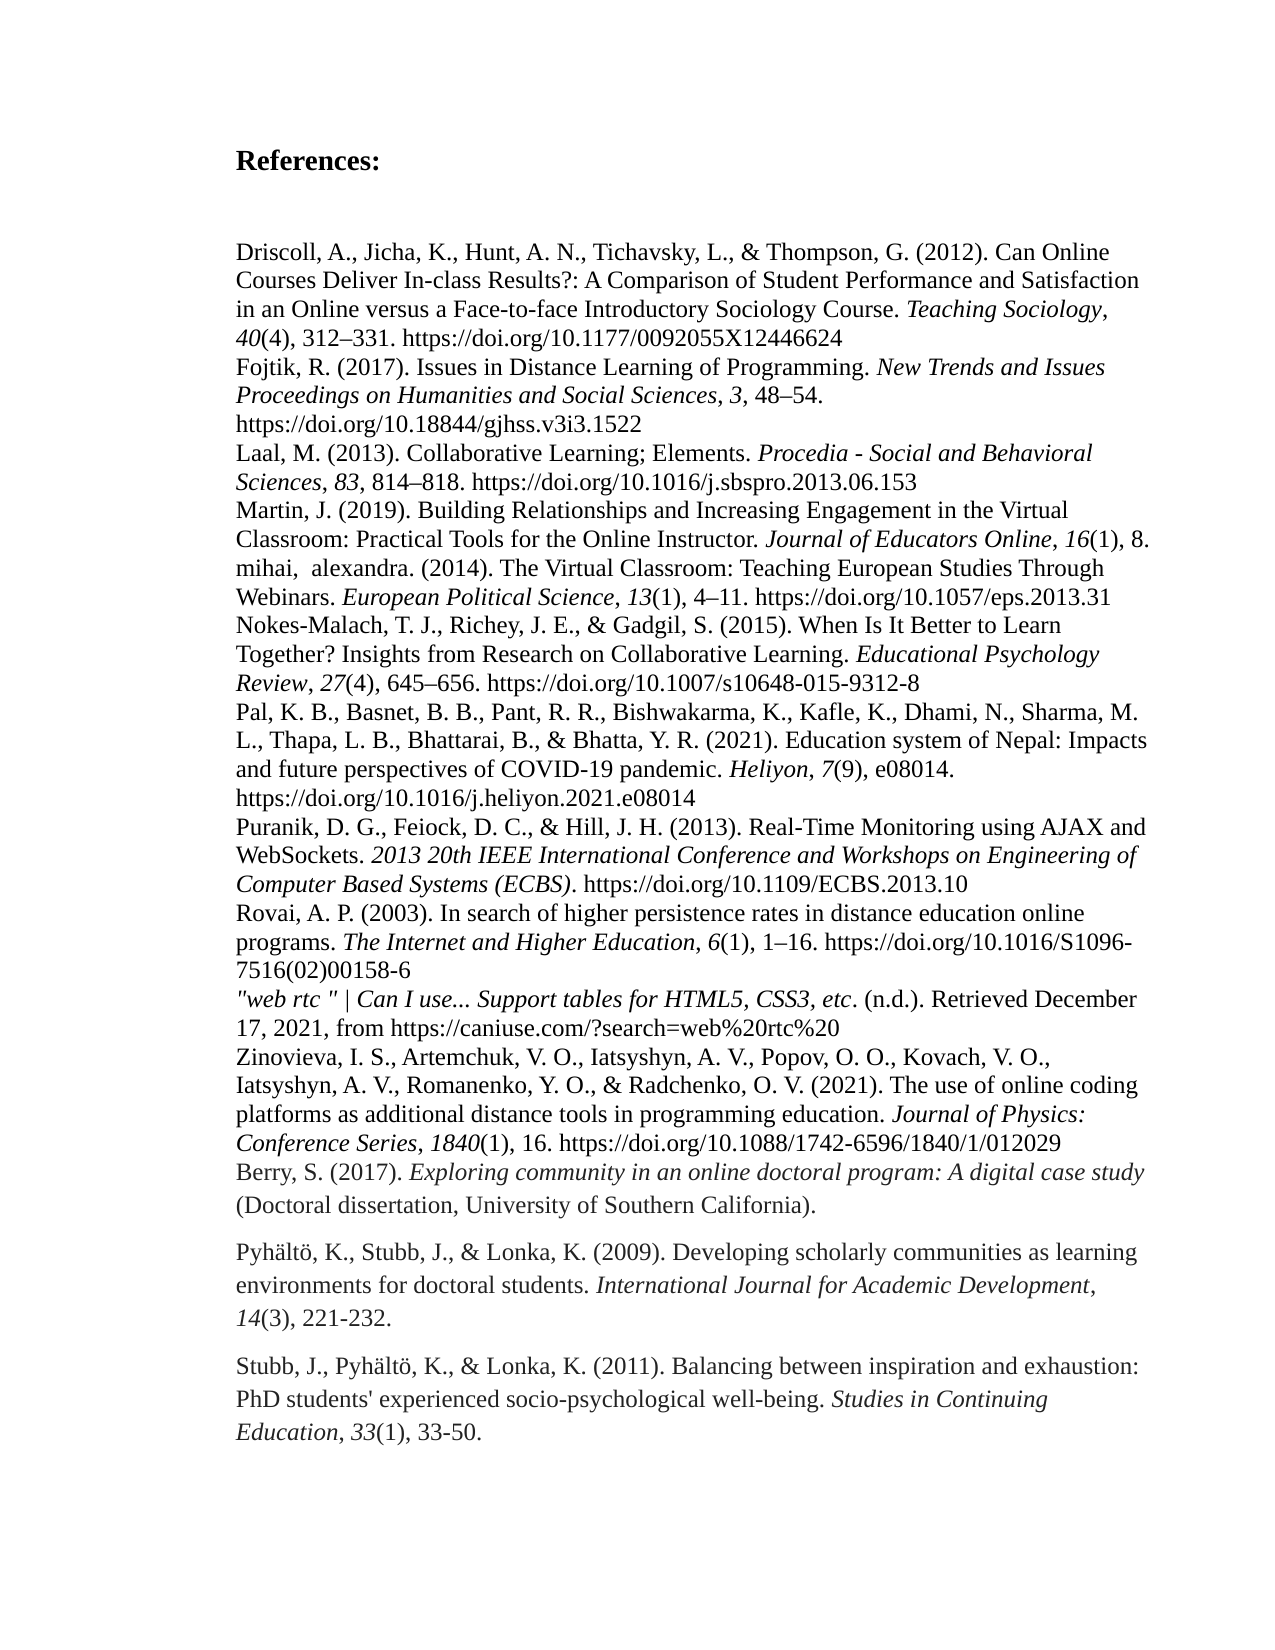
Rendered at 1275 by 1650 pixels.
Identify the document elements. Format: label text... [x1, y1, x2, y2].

text mihai, alexandra. (2014). The Virtual Classroom: Teaching European Studies Through Webinars. European Political Science, 13(1), 4–11. https://doi.org/10.1057/eps.2013.31 [236, 553, 1157, 611]
subtitle References: [236, 143, 1157, 177]
text Driscoll, A., Jicha, K., Hunt, A. N., Tichavsky, L., & Thompson, G. (2012). Can Online Courses Deliver In-class Results?: A Comparison of Student Performance and Satisfaction in an Online versus a Face-to-face Introductory Sociology Course. Teaching Sociology, 40(4), 312–331. https://doi.org/10.1177/0092055X12446624 [236, 237, 1157, 352]
text Zinovieva, I. S., Artemchuk, V. O., Iatsyshyn, A. V., Popov, O. O., Kovach, V. O., Iatsyshyn, A. V., Romanenko, Y. O., & Radchenko, O. V. (2021). The use of online coding platforms as additional distance tools in programming education. Journal of Physics: Conference Series, 1840(1), 16. https://doi.org/10.1088/1742-6596/1840/1/012029 [236, 1042, 1157, 1157]
text Fojtik, R. (2017). Issues in Distance Learning of Programming. New Trends and Issues Proceedings on Humanities and Social Sciences, 3, 48–54. https://doi.org/10.18844/gjhss.v3i3.1522 [236, 352, 1157, 438]
text Rovai, A. P. (2003). In search of higher persistence rates in distance education online programs. The Internet and Higher Education, 6(1), 1–16. https://doi.org/10.1016/S1096-7516(02)00158-6 [236, 898, 1157, 984]
text Puranik, D. G., Feiock, D. C., & Hill, J. H. (2013). Real-Time Monitoring using AJAX and WebSockets. 2013 20th IEEE International Conference and Workshops on Engineering of Computer Based Systems (ECBS). https://doi.org/10.1109/ECBS.2013.10 [236, 812, 1157, 898]
text "web rtc " | Can I use... Support tables for HTML5, CSS3, etc. (n.d.). Retrieved December 17, 2021, from https://caniuse.com/?search=web%20rtc%20 [236, 984, 1157, 1042]
text Martin, J. (2019). Building Relationships and Increasing Engagement in the Virtual Classroom: Practical Tools for the Online Instructor. Journal of Educators Online, 16(1), 8. [236, 496, 1157, 553]
text Pal, K. B., Basnet, B. B., Pant, R. R., Bishwakarma, K., Kafle, K., Dhami, N., Sharma, M. L., Thapa, L. B., Bhattarai, B., & Bhatta, Y. R. (2021). Education system of Nepal: Impacts and future perspectives of COVID-19 pandemic. Heliyon, 7(9), e08014. https://doi.org/10.1016/j.heliyon.2021.e08014 [236, 697, 1157, 812]
text Nokes-Malach, T. J., Richey, J. E., & Gadgil, S. (2015). When Is It Better to Learn Together? Insights from Research on Collaborative Learning. Educational Psychology Review, 27(4), 645–656. https://doi.org/10.1007/s10648-015-9312-8 [236, 611, 1157, 697]
text Stubb, J., Pyhältö, K., & Lonka, K. (2011). Balancing between inspiration and exhaustion: PhD students' experienced socio-psychological well-being. Studies in Continuing Education, 33(1), 33-50. [236, 1351, 1157, 1446]
text Pyhältö, K., Stubb, J., & Lonka, K. (2009). Developing scholarly communities as learning environments for doctoral students. International Journal for Academic Development, 14(3), 221-232. [236, 1237, 1157, 1332]
text Berry, S. (2017). Exploring community in an online doctoral program: A digital case study (Doctoral dissertation, University of Southern California). [236, 1157, 1157, 1218]
text Laal, M. (2013). Collaborative Learning; Elements. Procedia - Social and Behavioral Sciences, 83, 814–818. https://doi.org/10.1016/j.sbspro.2013.06.153 [236, 438, 1157, 496]
